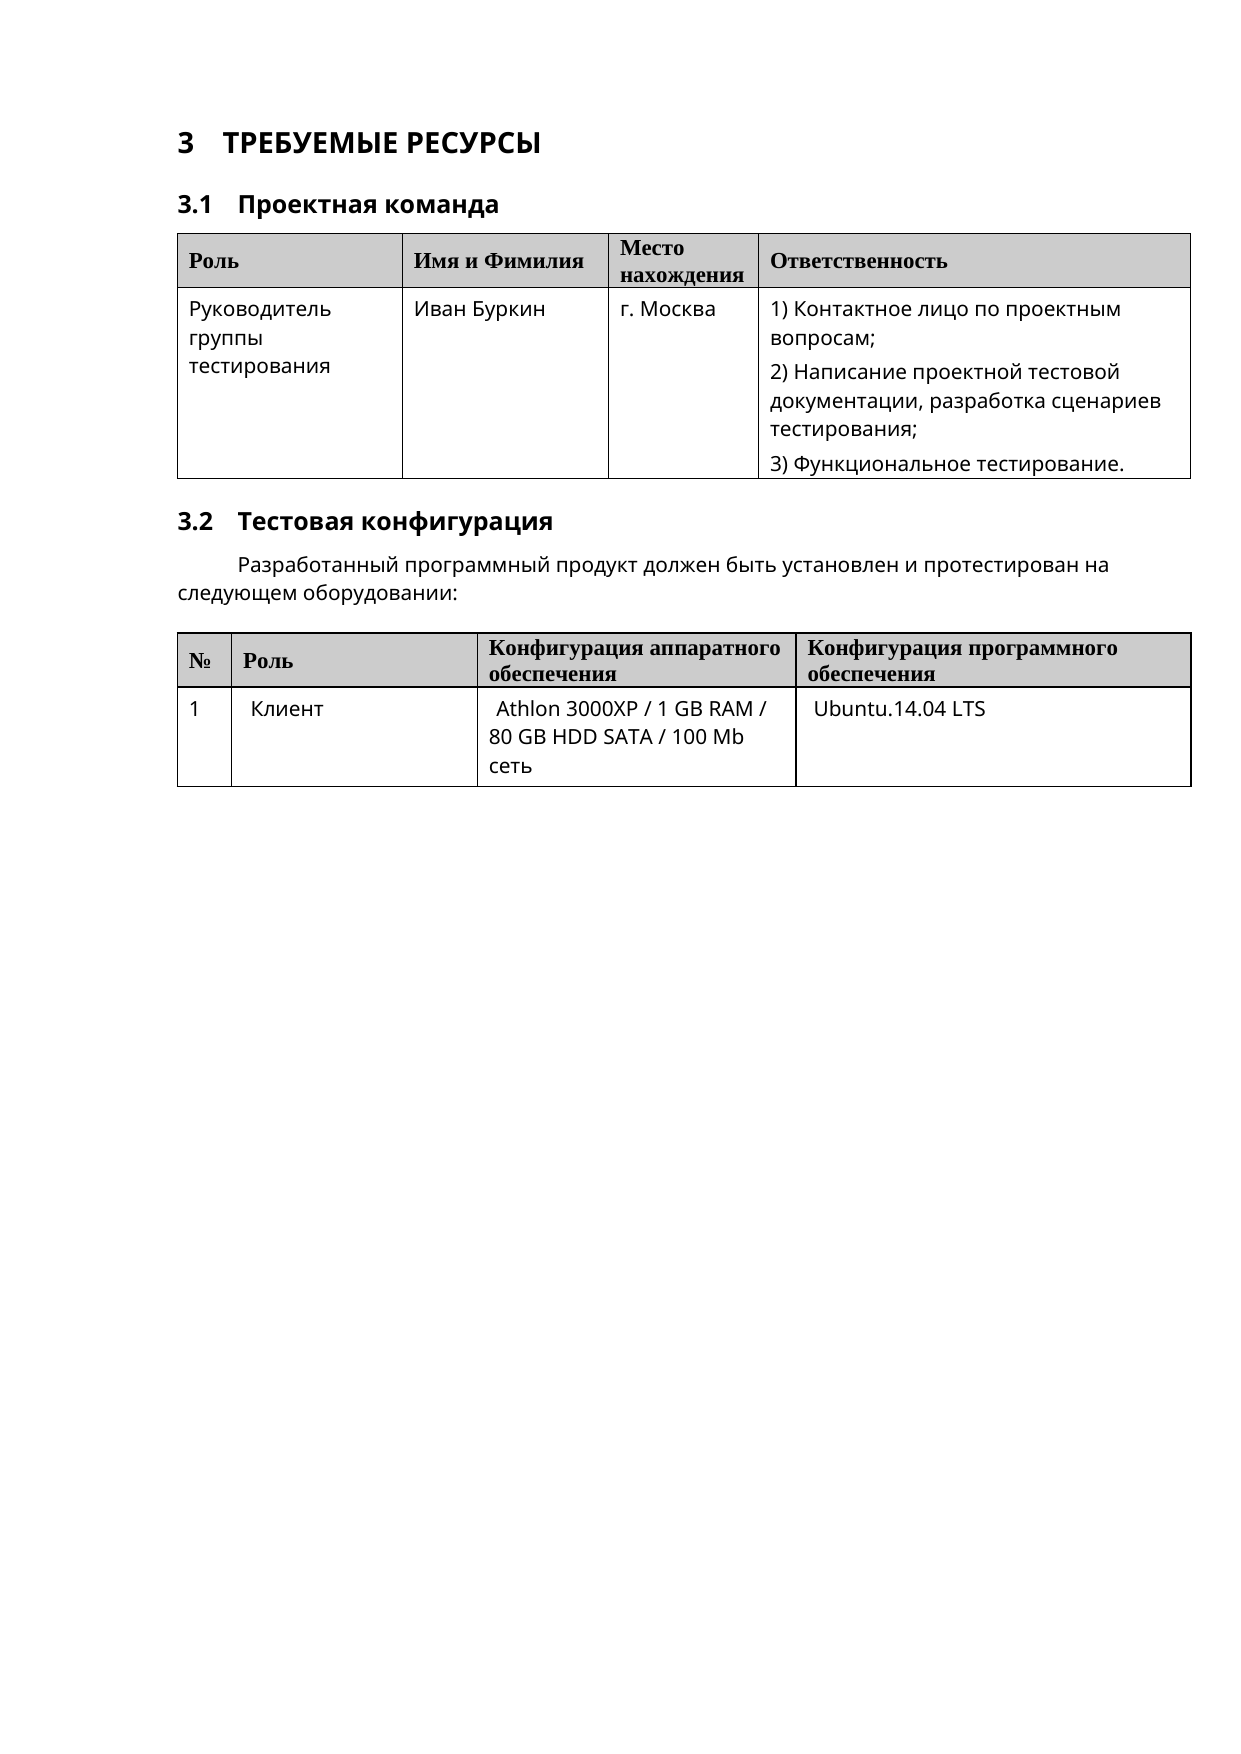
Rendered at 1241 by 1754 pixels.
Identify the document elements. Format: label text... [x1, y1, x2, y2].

subtitle Проектная команда [177, 187, 1152, 221]
table_cell 1 [178, 688, 231, 786]
table_cell Руководитель группы тестирования [178, 288, 402, 477]
table_header Конфигурация программного обеспечения [797, 634, 1190, 686]
table_header № [178, 634, 231, 686]
table_header Роль [232, 634, 477, 686]
table_cell 1) Контактное лицо по проектным вопросам; 2) Написание проектной тестовой документации, разработка сценариев тестирования; 3) Функциональное тестирование. [759, 288, 1190, 477]
table_cell Клиент [232, 688, 477, 786]
table_cell Ubuntu.14.04 LTS [797, 688, 1190, 786]
table_header Место нахождения [609, 234, 758, 287]
text Разработанный программный продукт должен быть установлен и протестирован на следующем оборудовании: [177, 550, 1152, 607]
table_header Ответственность [759, 234, 1190, 287]
subtitle Тестовая конфигурация [177, 503, 1152, 538]
table_cell г. Москва [609, 288, 758, 477]
table_header Имя и Фимилия [403, 234, 608, 287]
table_cell Athlon 3000XP / 1 GB RAM / 80 GB HDD SATA / 100 Mb сеть [478, 688, 795, 786]
table_cell Иван Буркин [403, 288, 608, 477]
table_header Роль [178, 234, 402, 287]
subtitle ТРЕБУЕМЫЕ РЕСУРСЫ [177, 122, 1152, 162]
table_header Конфигурация аппаратного обеспечения [478, 634, 795, 686]
